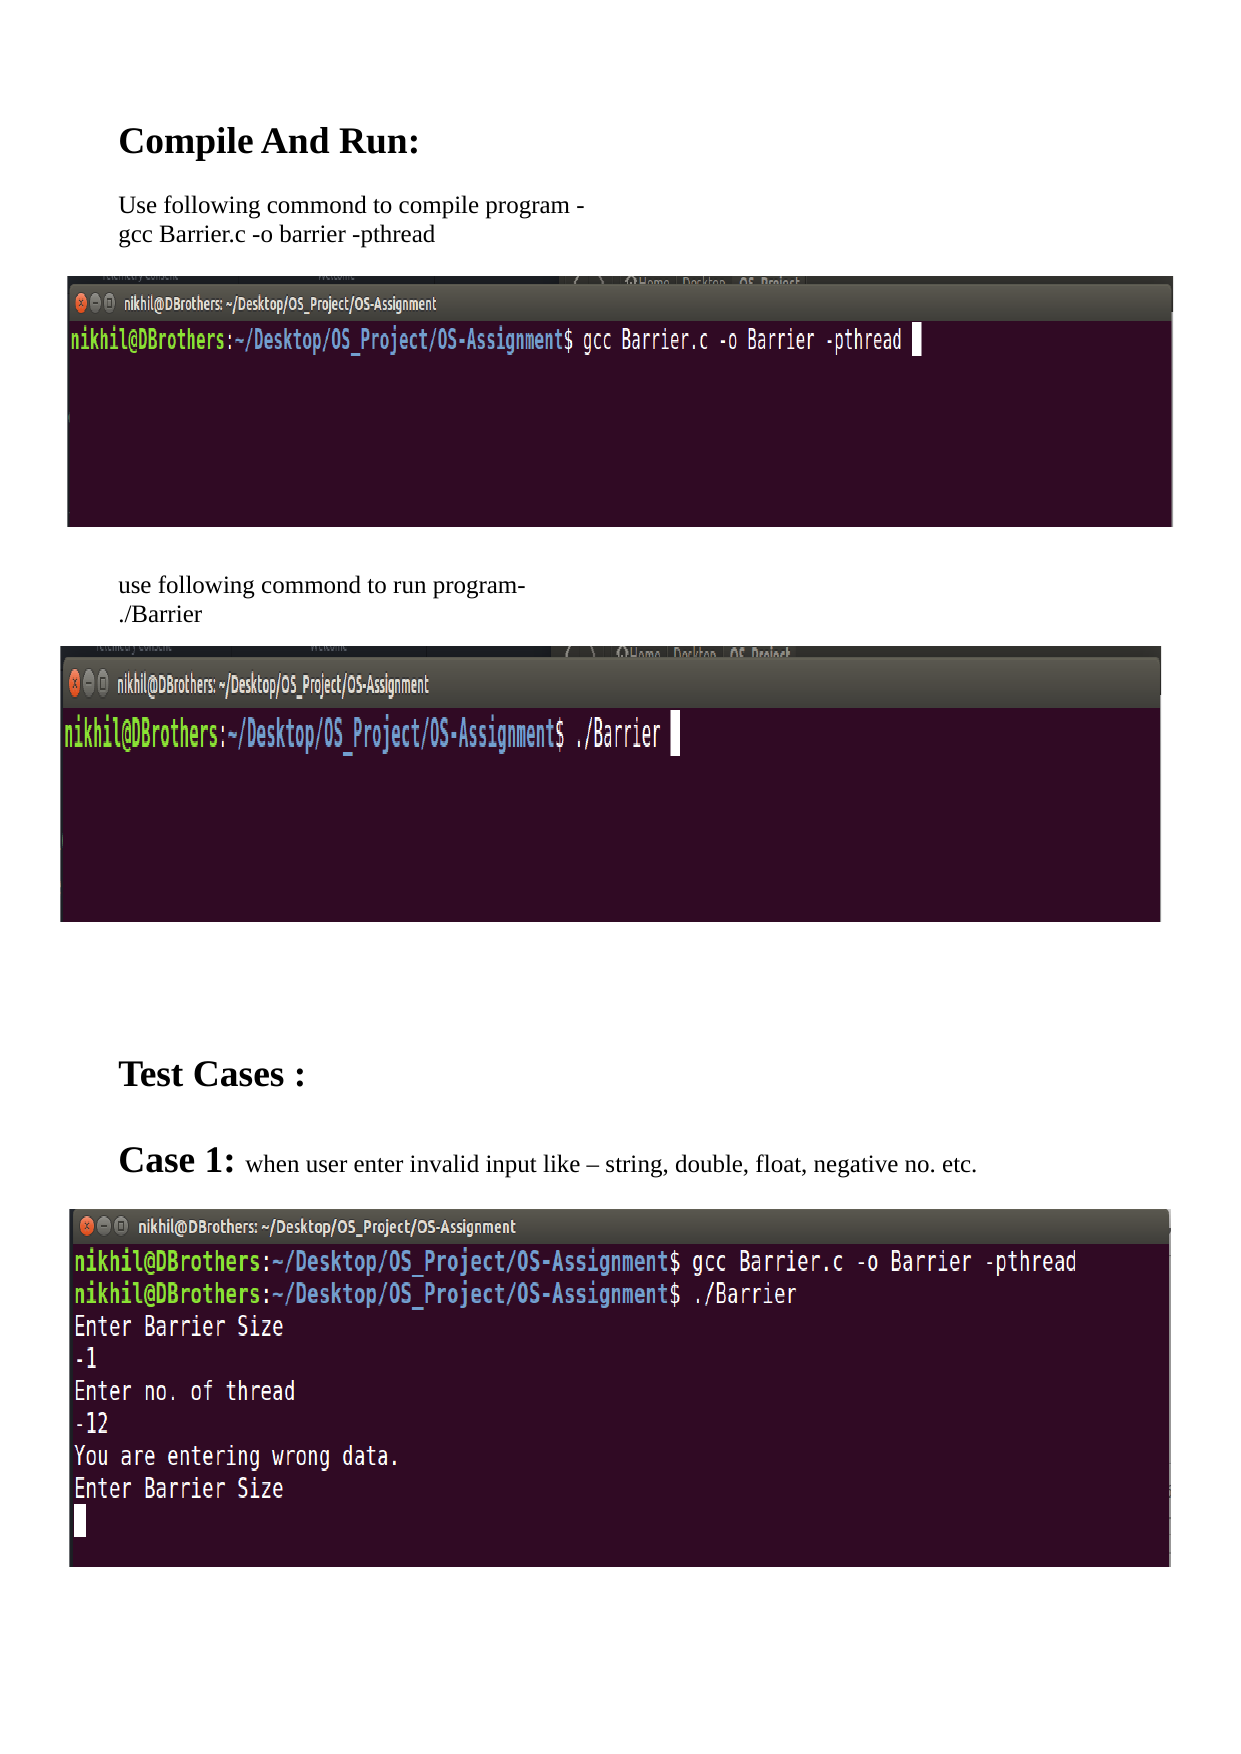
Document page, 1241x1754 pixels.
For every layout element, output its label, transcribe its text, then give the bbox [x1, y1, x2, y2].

text ./Barrier [118, 599, 1122, 628]
picture [60, 646, 1162, 922]
text Use following commond to compile program - [118, 190, 1122, 219]
text gcc Barrier.c -o barrier -pthread [118, 219, 1122, 247]
text Compile And Run: [118, 118, 1122, 161]
picture [67, 276, 1174, 527]
text use following commond to run program- [118, 570, 1122, 599]
text Test Cases : [118, 1051, 1122, 1094]
text Case 1: when user enter invalid input like – string, double, float, negative no. etc. [118, 1137, 1122, 1181]
picture [69, 1209, 1171, 1567]
